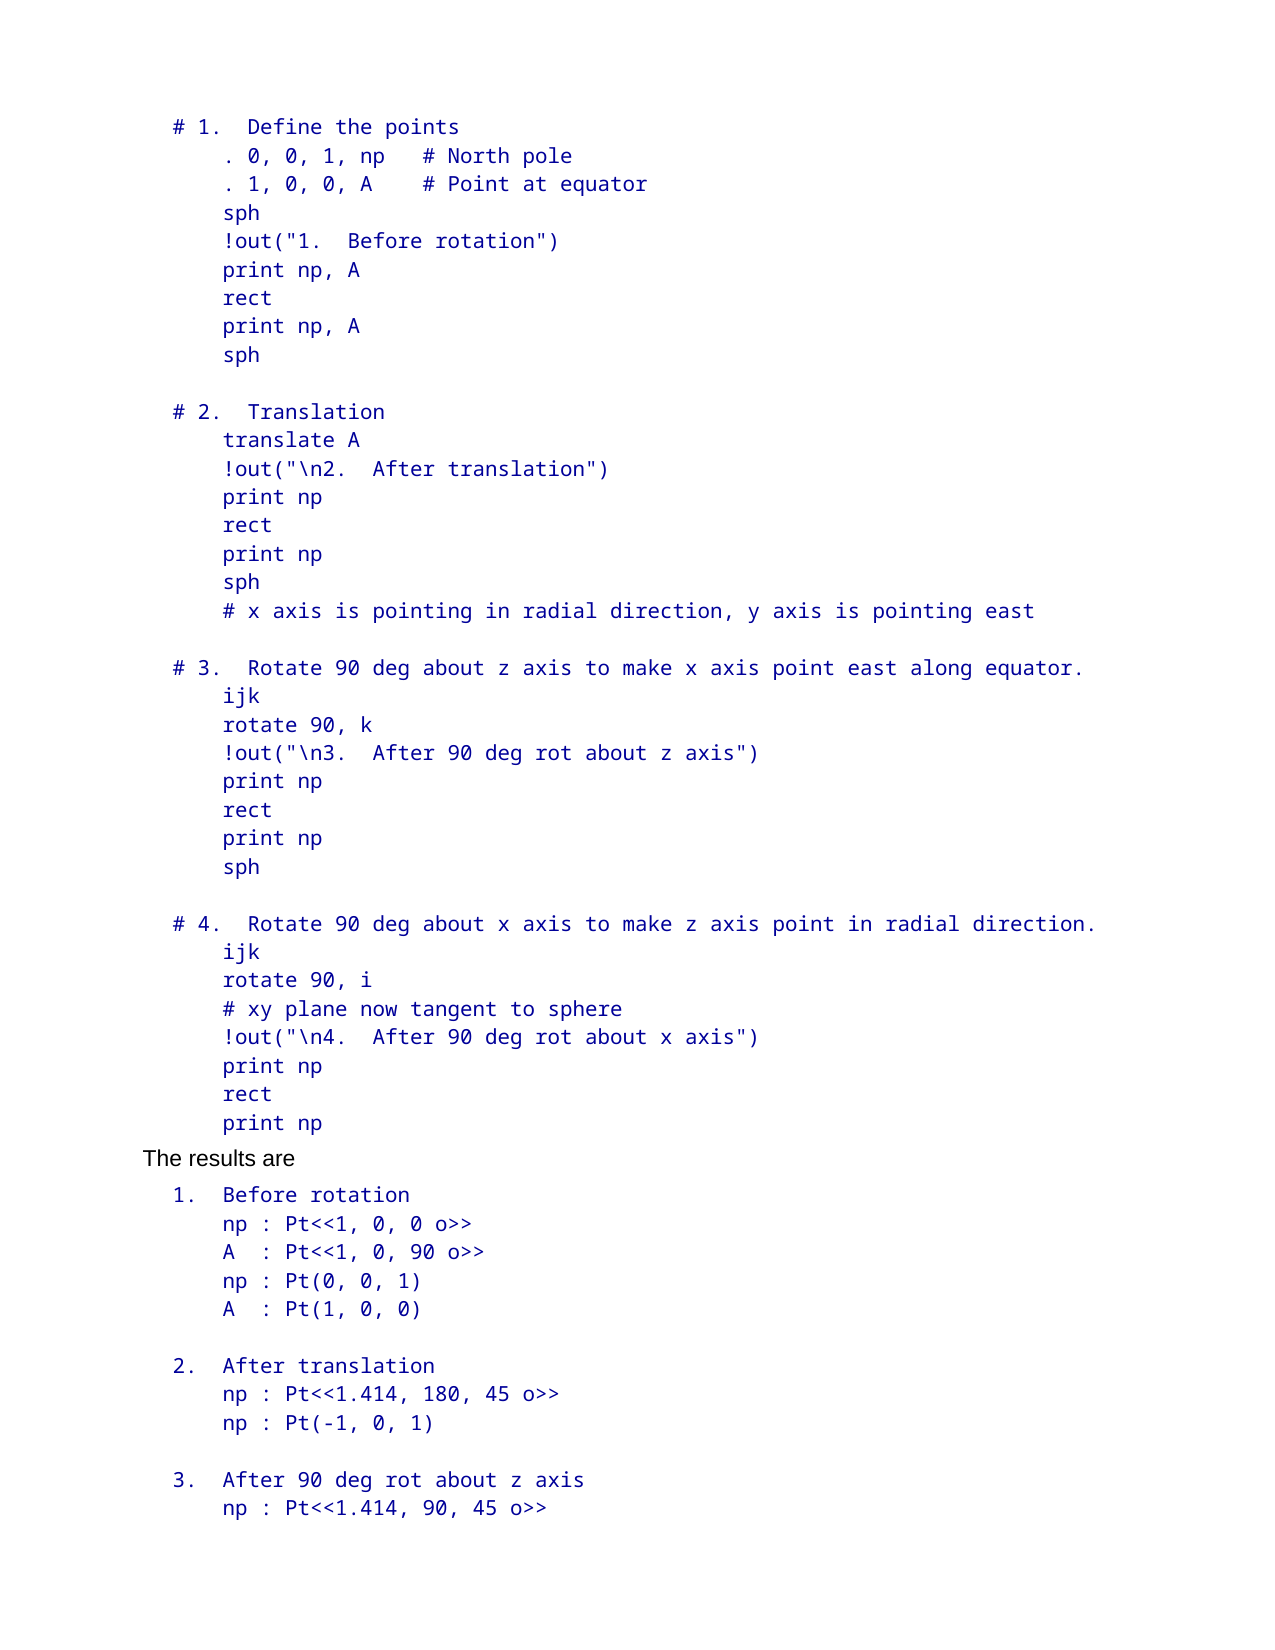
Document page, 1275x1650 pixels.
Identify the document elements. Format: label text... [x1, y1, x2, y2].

text rotate 90, k [172, 710, 1162, 738]
text np : Pt(-1, 0, 1) [172, 1408, 1162, 1436]
text . 0, 0, 1, np # North pole [172, 141, 1162, 169]
text ijk [172, 681, 1162, 710]
text 2. After translation [172, 1351, 1162, 1379]
text rotate 90, i [172, 966, 1162, 994]
text np : Pt<<1.414, 90, 45 o>> [172, 1493, 1162, 1522]
text # x axis is pointing in radial direction, y axis is pointing east [172, 596, 1162, 624]
text np : Pt(0, 0, 1) [172, 1266, 1162, 1294]
text !out("\n4. After 90 deg rot about x axis") [172, 1022, 1162, 1051]
text rect [172, 795, 1162, 823]
text 3. After 90 deg rot about z axis [172, 1465, 1162, 1493]
text print np, A [172, 312, 1162, 340]
text sph [172, 567, 1162, 596]
text sph [172, 852, 1162, 880]
text print np [172, 1051, 1162, 1079]
text print np [172, 482, 1162, 511]
text A : Pt<<1, 0, 90 o>> [172, 1237, 1162, 1266]
text # 3. Rotate 90 deg about z axis to make x axis point east along equator. [172, 653, 1162, 681]
text # xy plane now tangent to sphere [172, 994, 1162, 1022]
text rect [172, 283, 1162, 312]
text sph [172, 198, 1162, 226]
text print np, A [172, 255, 1162, 283]
text rect [172, 1079, 1162, 1108]
text print np [172, 539, 1162, 567]
text print np [172, 767, 1162, 795]
text The results are [142, 1145, 1162, 1172]
text sph [172, 340, 1162, 368]
text # 2. Translation [172, 397, 1162, 425]
text !out("\n2. After translation") [172, 454, 1162, 482]
text . 1, 0, 0, A # Point at equator [172, 169, 1162, 198]
text translate A [172, 425, 1162, 454]
text rect [172, 511, 1162, 539]
text print np [172, 823, 1162, 852]
text !out("\n3. After 90 deg rot about z axis") [172, 738, 1162, 767]
text 1. Before rotation [172, 1181, 1162, 1209]
text ijk [172, 937, 1162, 966]
text np : Pt<<1, 0, 0 o>> [172, 1209, 1162, 1237]
text !out("1. Before rotation") [172, 226, 1162, 255]
text # 1. Define the points [172, 112, 1162, 141]
text A : Pt(1, 0, 0) [172, 1294, 1162, 1323]
text print np [172, 1108, 1162, 1136]
text np : Pt<<1.414, 180, 45 o>> [172, 1379, 1162, 1408]
text # 4. Rotate 90 deg about x axis to make z axis point in radial direction. [172, 909, 1162, 937]
